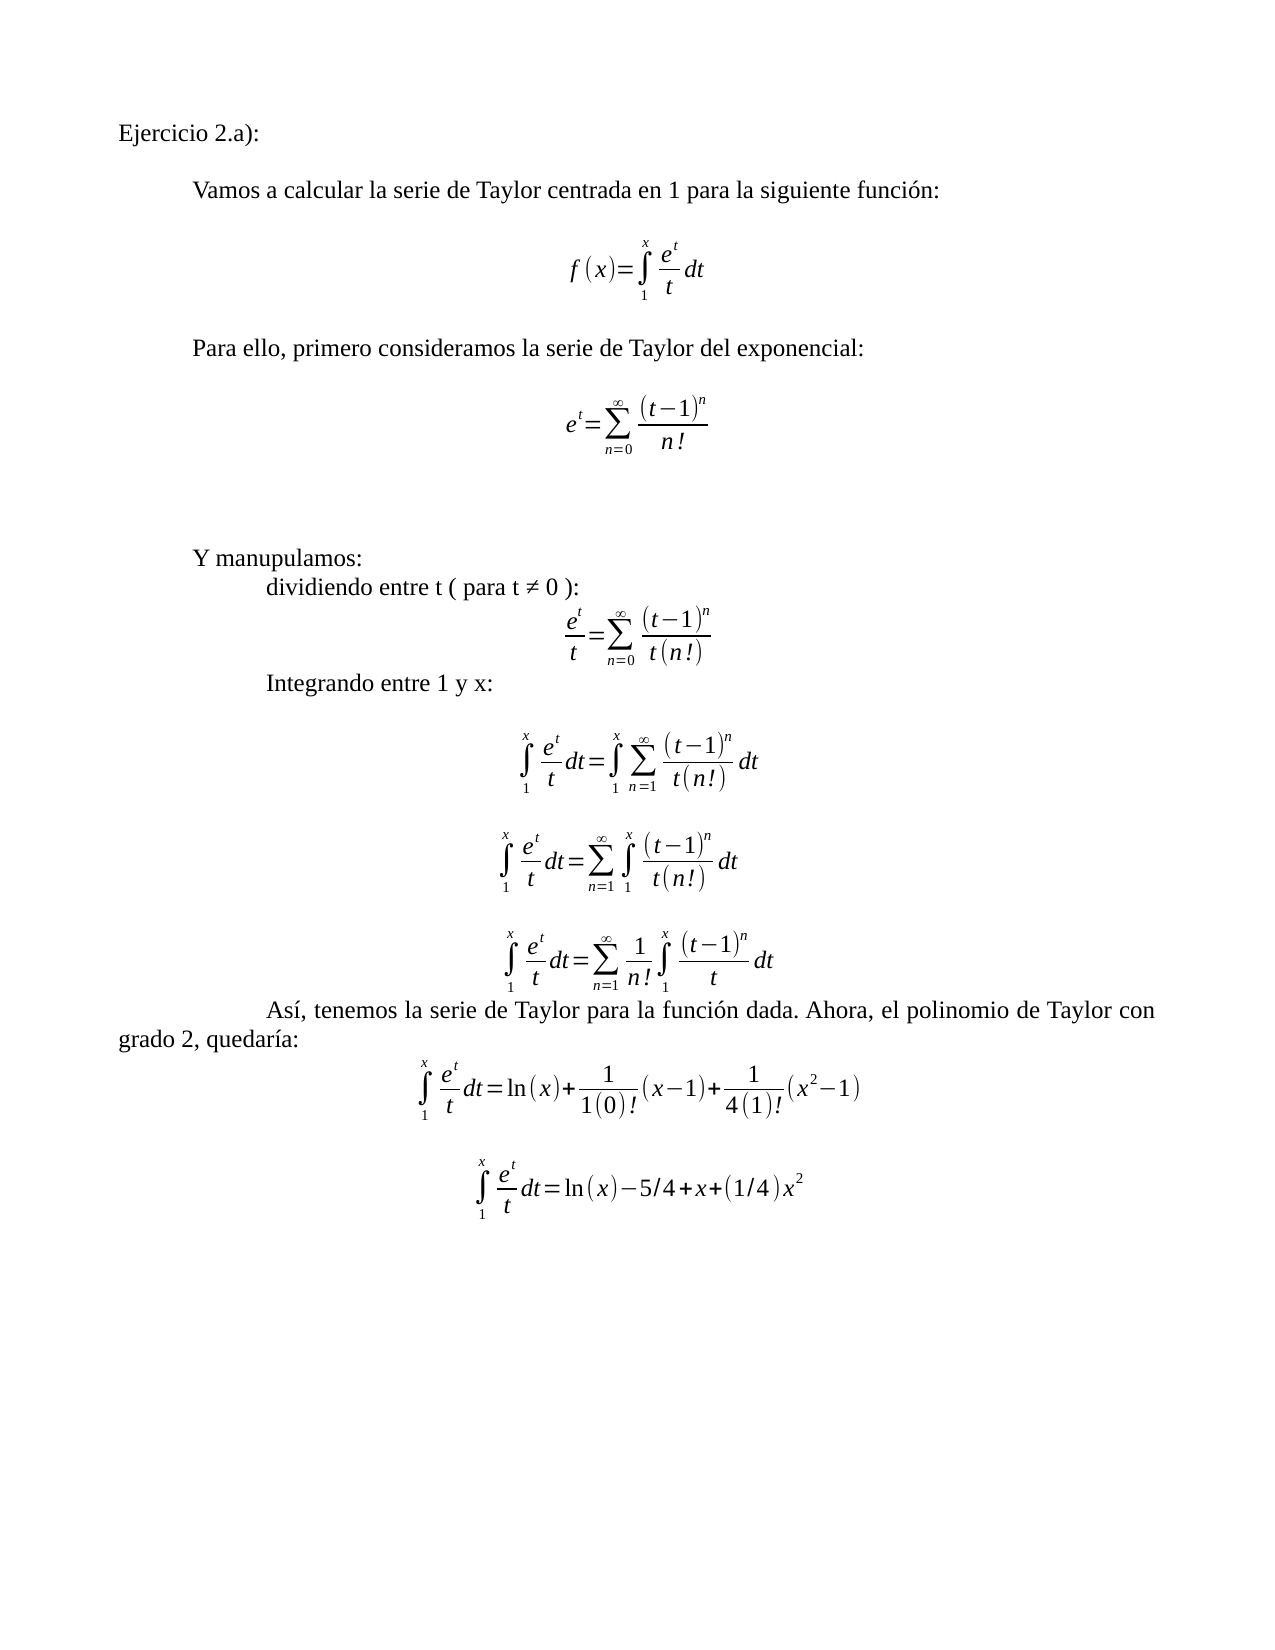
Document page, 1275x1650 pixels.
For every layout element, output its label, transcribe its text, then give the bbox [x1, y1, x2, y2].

text dividiendo entre t ( para t ≠ 0 ): [118, 572, 1157, 601]
text Integrando entre 1 y x: [118, 668, 1157, 697]
text Vamos a calcular la serie de Taylor centrada en 1 para la siguiente función: [118, 176, 1157, 204]
text Así, tenemos la serie de Taylor para la función dada. Ahora, el polinomio de Taylor con grado 2, quedaría: [118, 995, 1157, 1053]
text Ejercicio 2.a): [118, 118, 1157, 147]
text Para ello, primero consideramos la serie de Taylor del exponencial: [118, 333, 1157, 361]
text Y manupulamos: [118, 543, 1157, 572]
